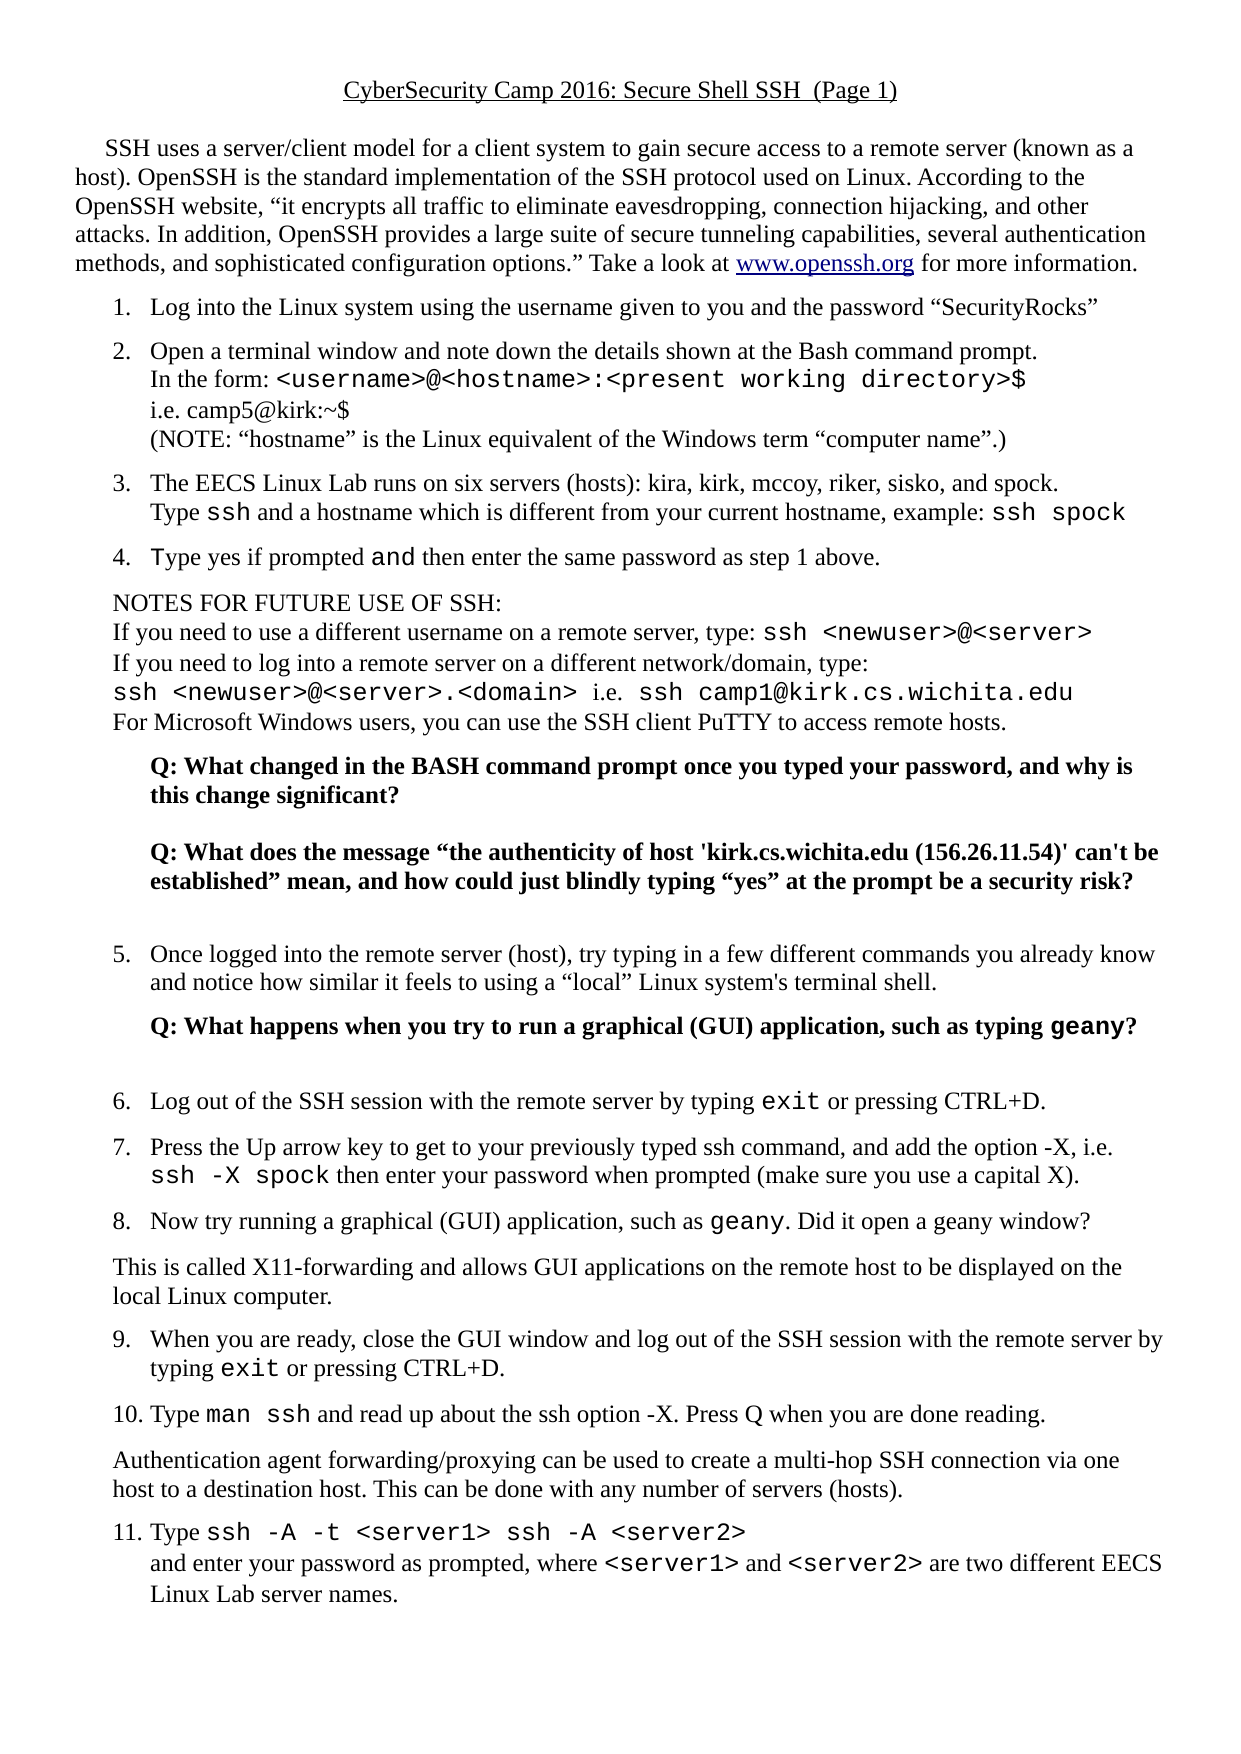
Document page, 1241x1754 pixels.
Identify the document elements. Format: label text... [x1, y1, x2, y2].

list When you are ready, close the GUI window and log out of the SSH session with the remote server by typing exit or pressing CTRL+D. [112, 1324, 1166, 1384]
list Once logged into the remote server (host), try typing in a few different commands you already know and notice how similar it feels to using a “local” Linux system's terminal shell. [112, 939, 1166, 996]
list Type yes if prompted and then enter the same password as step 1 above. [112, 542, 1166, 573]
list Q: What changed in the BASH command prompt once you typed your password, and why is this change significant? Q: What does the message “the authenticity of host 'kirk.cs.wichita.edu (156.26.11.54)' can't be established” mean, and how could just blindly typing “yes” at the prompt be a security risk? [112, 751, 1166, 924]
list Open a terminal window and note down the details shown at the Bash command prompt. In the form: <username>@<hostname>:<present working directory>$ i.e. camp5@kirk:~$ (NOTE: “hostname” is the Linux equivalent of the Windows term “computer name”.) [112, 336, 1166, 453]
list Log into the Linux system using the username given to you and the password “SecurityRocks” [112, 292, 1166, 321]
list Press the Up arrow key to get to your previously typed ssh command, and add the option -X, i.e. ssh -X spock then enter your password when prompted (make sure you use a capital X). [112, 1132, 1166, 1191]
list Type ssh -A -t <server1> ssh -A <server2> and enter your password as prompted, where <server1> and <server2> are two different EECS Linux Lab server names. [112, 1517, 1166, 1608]
list Now try running a graphical (GUI) application, such as geany. Did it open a geany window? [112, 1206, 1166, 1237]
list The EECS Linux Lab runs on six servers (hosts): kira, kirk, mccoy, riker, sisko, and spock. Type ssh and a hostname which is different from your current hostname, example: ssh spock [112, 468, 1166, 527]
list Log out of the SSH session with the remote server by typing exit or pressing CTRL+D. [112, 1086, 1166, 1117]
list Type man ssh and read up about the ssh option -X. Press Q when you are done reading. [112, 1399, 1166, 1430]
list Q: What happens when you try to run a graphical (GUI) application, such as typing geany? [112, 1011, 1166, 1071]
list This is called X11-forwarding and allows GUI applications on the remote host to be displayed on the local Linux computer. [75, 1252, 1166, 1309]
text SSH uses a server/client model for a client system to gain secure access to a remote server (known as a host). OpenSSH is the standard implementation of the SSH protocol used on Linux. According to the OpenSSH website, “it encrypts all traffic to eliminate eavesdropping, connection hijacking, and other attacks. In addition, OpenSSH provides a large suite of secure tunneling capabilities, several authentication methods, and sophisticated configuration options.” Take a look at www.openssh.org for more information. [75, 133, 1166, 277]
list Authentication agent forwarding/proxying can be used to create a multi-hop SSH connection via one host to a destination host. This can be done with any number of servers (hosts). [75, 1445, 1166, 1502]
list NOTES FOR FUTURE USE OF SSH: If you need to use a different username on a remote server, type: ssh <newuser>@<server> If you need to log into a remote server on a different network/domain, type: ssh <newuser>@<server>.<domain> i.e. ssh camp1@kirk.cs.wichita.edu For Microsoft Windows users, you can use the SSH client PuTTY to access remote hosts. [75, 588, 1166, 736]
